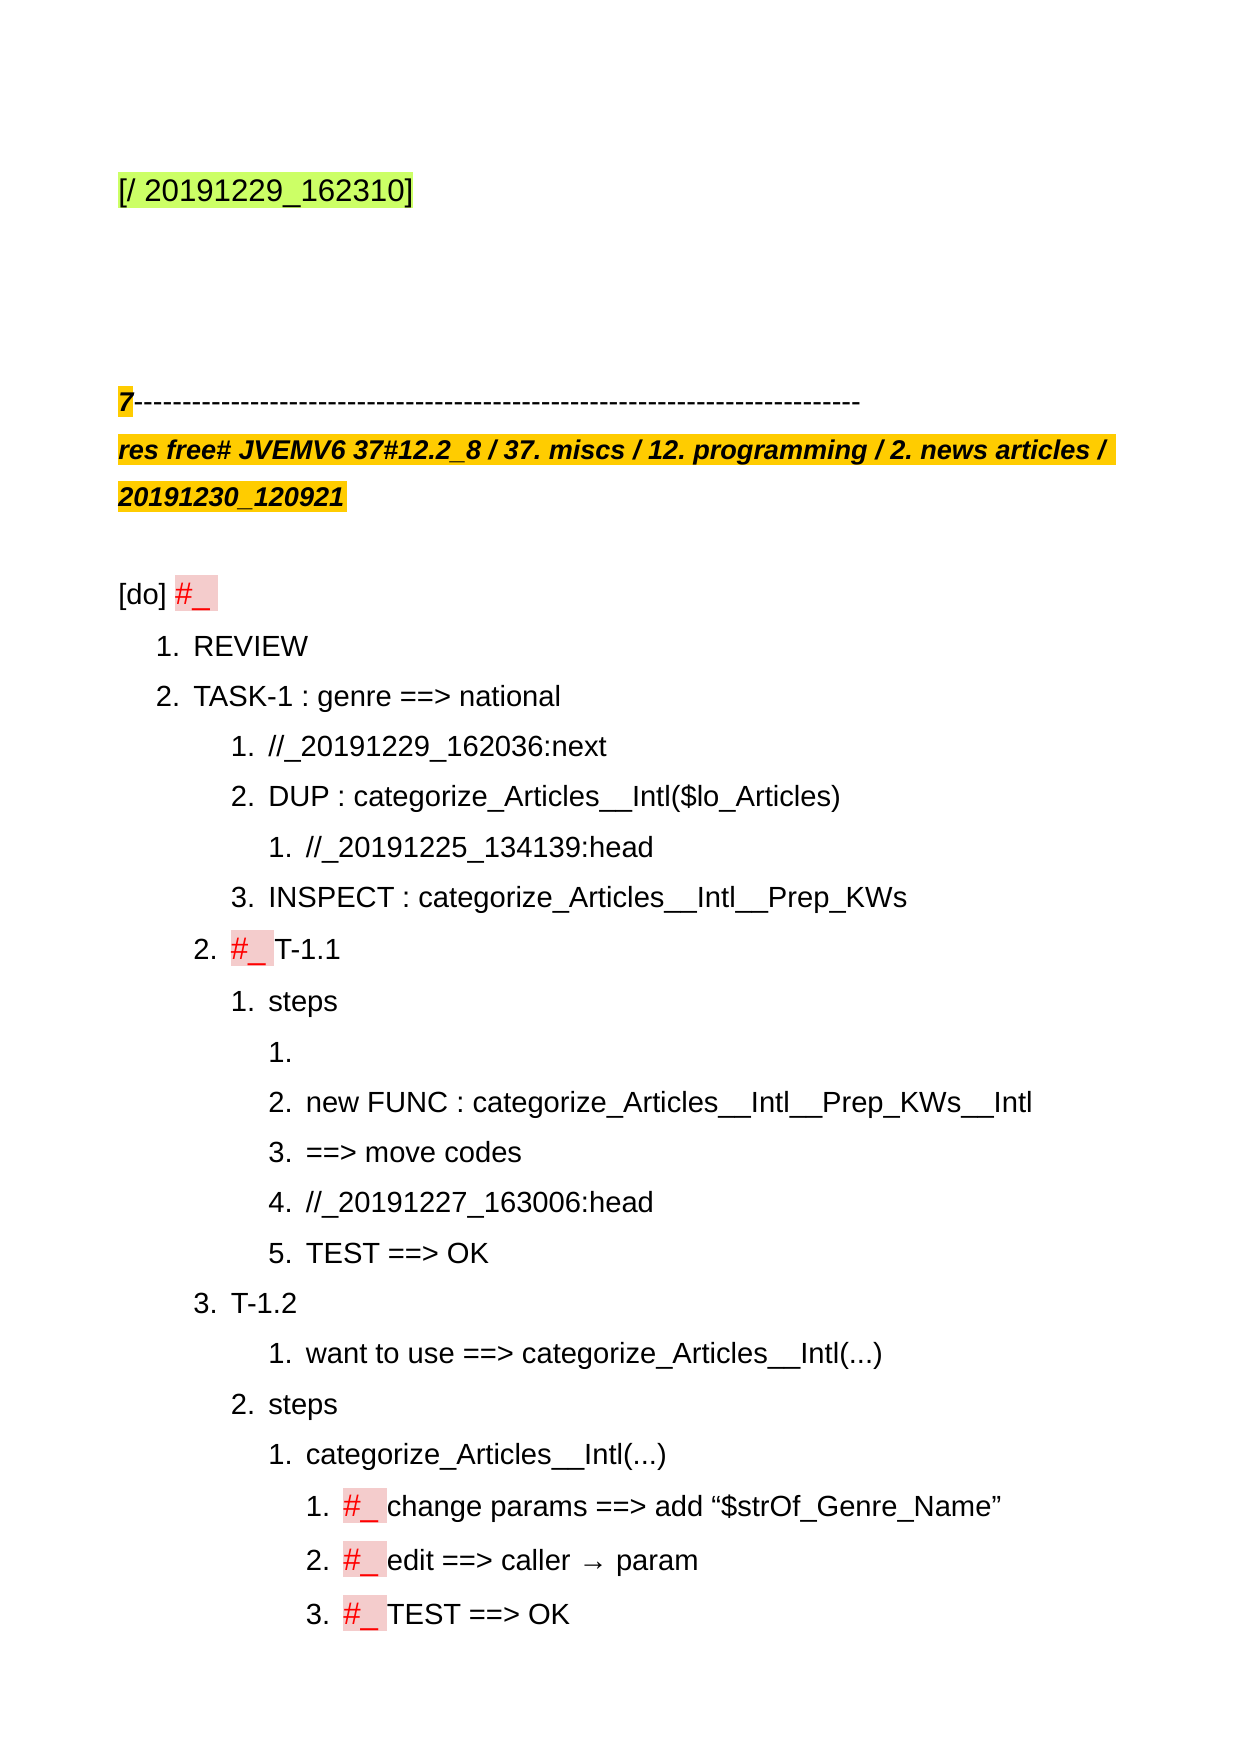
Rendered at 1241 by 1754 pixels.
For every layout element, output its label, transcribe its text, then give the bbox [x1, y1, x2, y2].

list #_ change params ==> add “$strOf_Genre_Name” [306, 1487, 1122, 1523]
list INSPECT : categorize_Articles__Intl__Prep_KWs [231, 880, 1122, 914]
list want to use ==> categorize_Articles__Intl(...) [268, 1336, 1122, 1370]
list //_20191225_134139:head [268, 830, 1122, 863]
list ==> move codes [268, 1135, 1122, 1169]
text [do] #_ [118, 575, 1122, 611]
list steps [231, 984, 1122, 1018]
text [/ 20191229_162310] [118, 118, 1122, 208]
text 7--------------------------------------------------------------------------- [118, 384, 1122, 417]
list //_20191229_162036:next [231, 729, 1122, 763]
list steps [231, 1387, 1122, 1420]
list categorize_Articles__Intl(...) [268, 1437, 1122, 1471]
list //_20191227_163006:head [268, 1186, 1122, 1219]
list new FUNC : categorize_Articles__Intl__Prep_KWs__Intl [268, 1085, 1122, 1118]
list TEST ==> OK [268, 1236, 1122, 1269]
list #_ edit ==> caller → param [306, 1541, 1122, 1577]
list TASK-1 : genre ==> national [156, 679, 1122, 712]
list #_ TEST ==> OK [306, 1595, 1122, 1631]
text res free# JVEMV6 37#12.2_8 / 37. miscs / 12. programming / 2. news articles / 20191230_120921 [118, 434, 1122, 512]
list #_ T-1.1 [193, 930, 1122, 966]
list DUP : categorize_Articles__Intl($lo_Articles) [231, 779, 1122, 813]
list REVIEW [156, 628, 1122, 662]
list T-1.2 [193, 1286, 1122, 1320]
